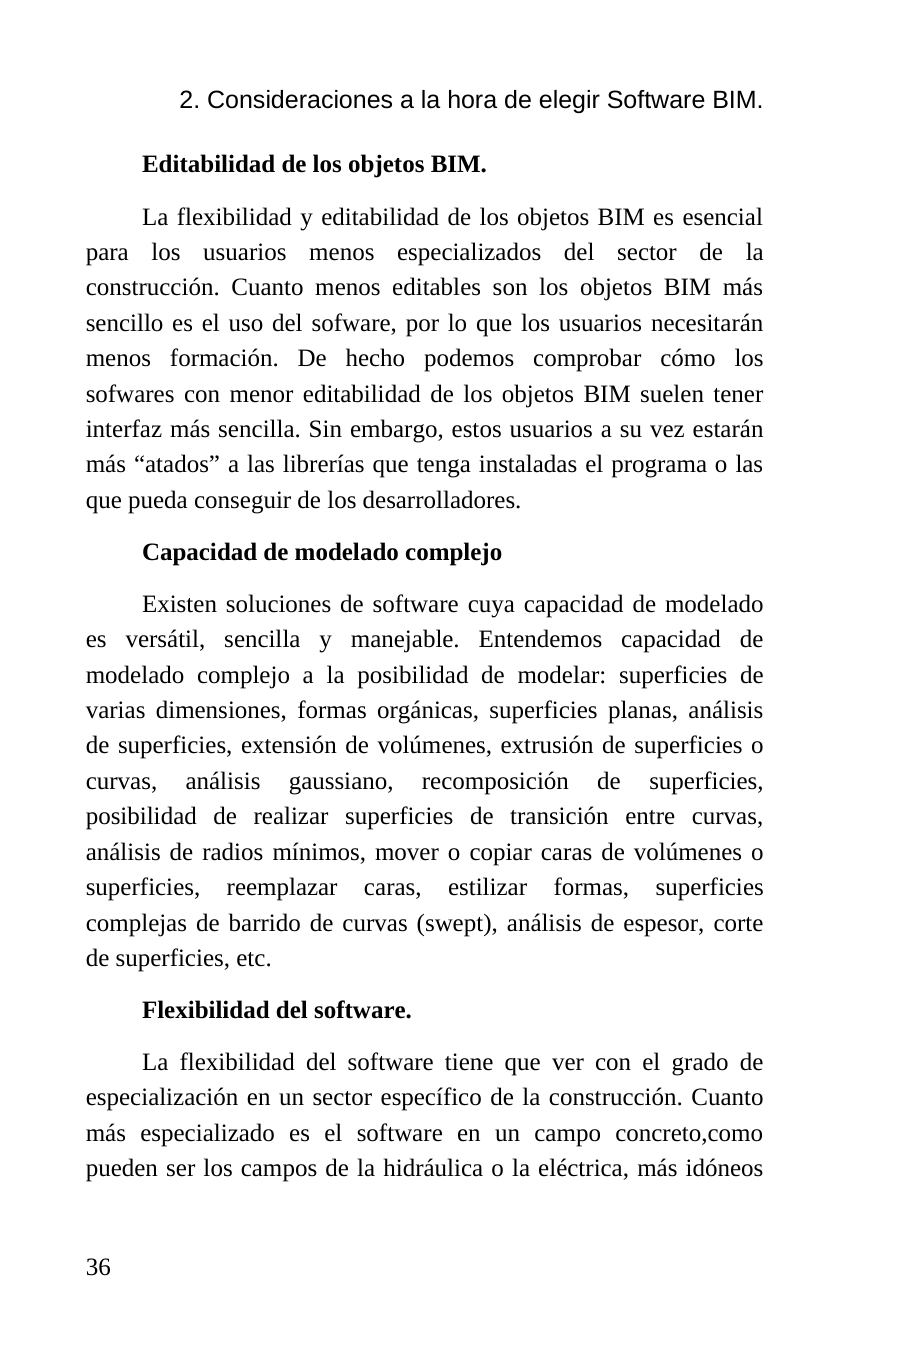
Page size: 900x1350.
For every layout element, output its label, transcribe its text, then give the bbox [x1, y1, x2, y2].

text Editabilidad de los objetos BIM. [86, 144, 764, 180]
text La flexibilidad y editabilidad de los objetos BIM es esencial para los usuarios menos especializados del sector de la construcción. Cuanto menos editables son los objetos BIM más sencillo es el uso del sofware, por lo que los usuarios necesitarán menos formación. De hecho podemos comprobar cómo los sofwares con menor editabilidad de los objetos BIM suelen tener interfaz más sencilla. Sin embargo, estos usuarios a su vez estarán más “atados” a las librerías que tenga instaladas el programa o las que pueda conseguir de los desarrolladores. [86, 197, 764, 515]
text Capacidad de modelado complejo [86, 532, 764, 567]
text La flexibilidad del software tiene que ver con el grado de especialización en un sector específico de la construcción. Cuanto más especializado es el software en un campo concreto,como pueden ser los campos de la hidráulica o la eléctrica, más idóneos [86, 1042, 764, 1184]
text Existen soluciones de software cuya capacidad de modelado es versátil, sencilla y manejable. Entendemos capacidad de modelado complejo a la posibilidad de modelar: superficies de varias dimensiones, formas orgánicas, superficies planas, análisis de superficies, extensión de volúmenes, extrusión de superficies o curvas, análisis gaussiano, recomposición de superficies, posibilidad de realizar superficies de transición entre curvas, análisis de radios mínimos, mover o copiar caras de volúmenes o superficies, reemplazar caras, estilizar formas, superficies complejas de barrido de curvas (swept), análisis de espesor, corte de superficies, etc. [86, 584, 764, 973]
text Flexibilidad del software. [86, 990, 764, 1025]
